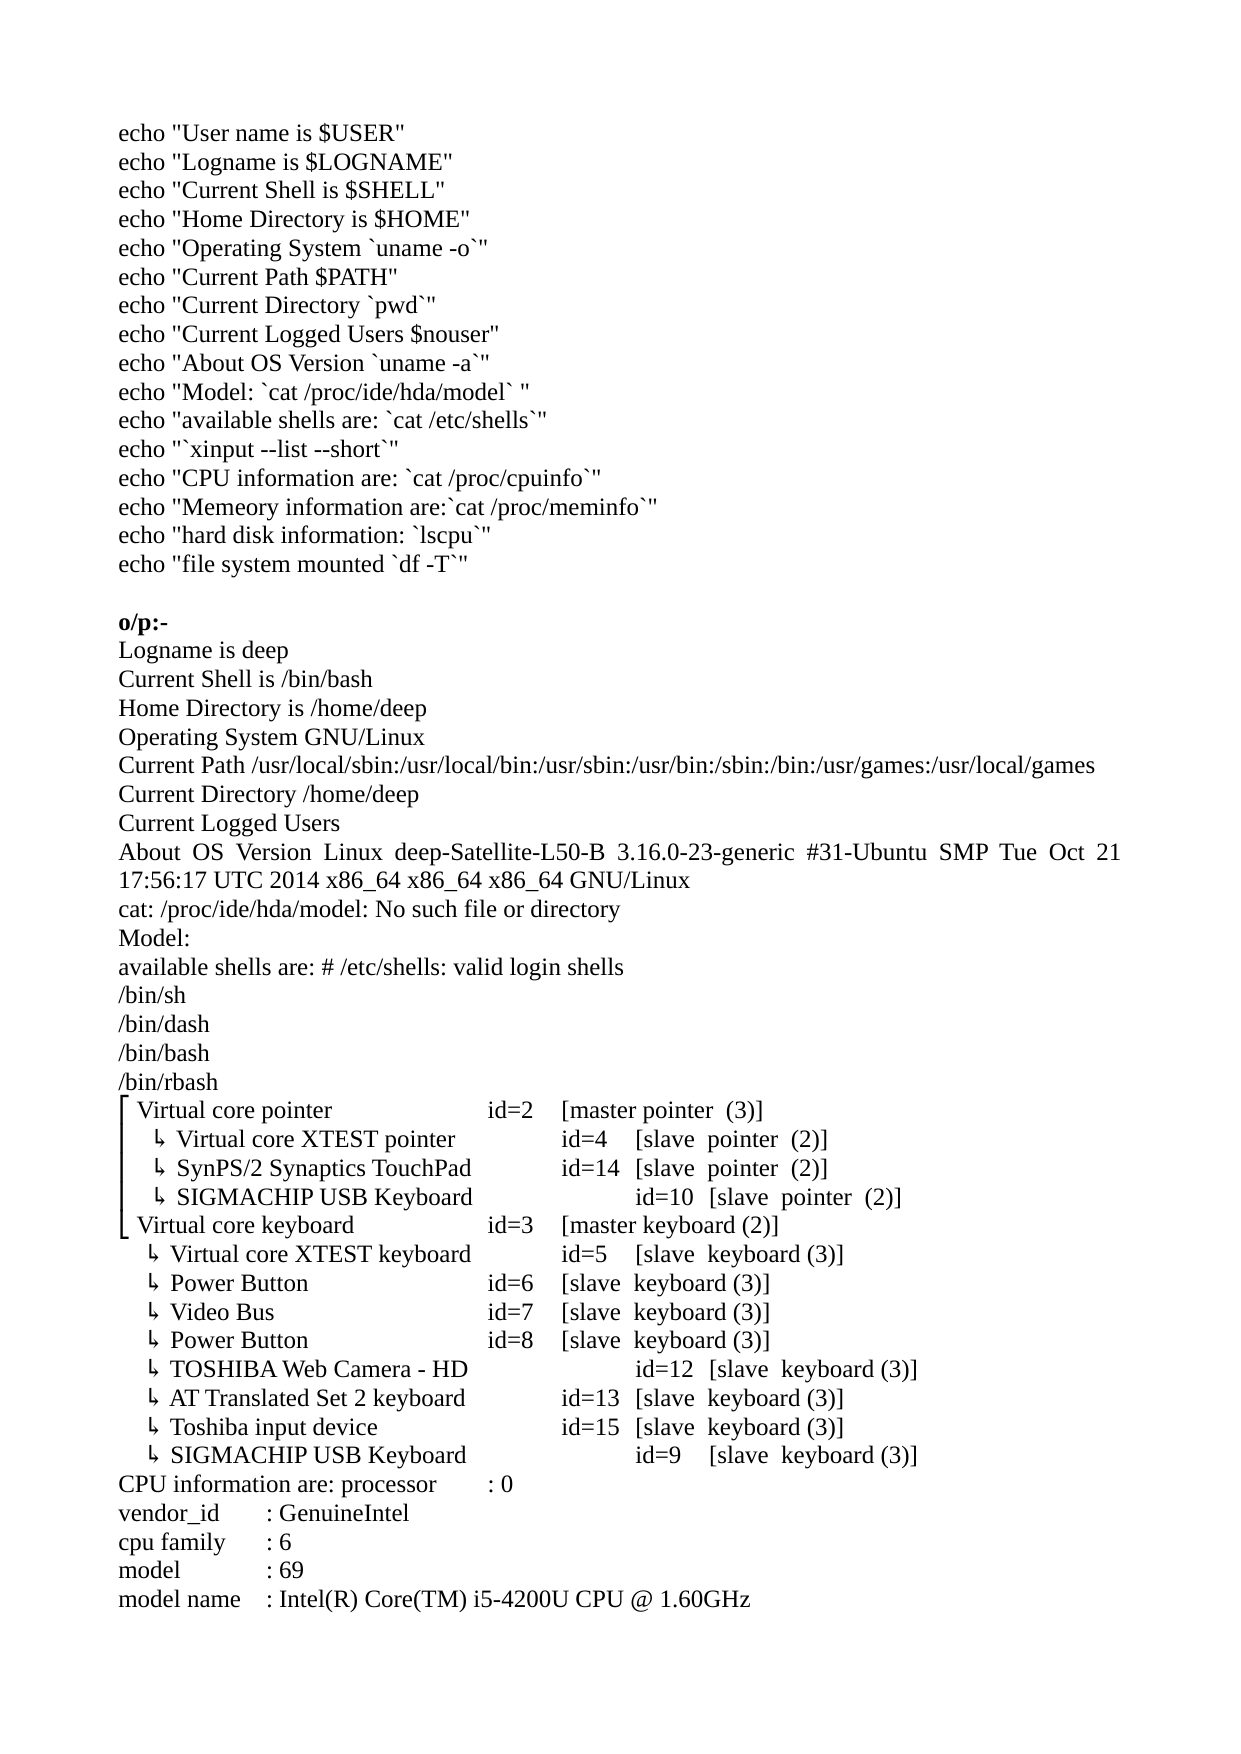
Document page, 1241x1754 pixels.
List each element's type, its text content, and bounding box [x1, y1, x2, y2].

text ↳ Video Bus id=7 [slave keyboard (3)] [118, 1297, 1122, 1326]
text ⎜ ↳ Virtual core XTEST pointer id=4 [slave pointer (2)] [123, 1124, 1122, 1153]
text echo "Current Logged Users $nouser" [118, 319, 1122, 348]
text ⎡ Virtual core pointer id=2 [master pointer (3)] [123, 1096, 1122, 1124]
text model name : Intel(R) Core(TM) i5-4200U CPU @ 1.60GHz [118, 1584, 1122, 1613]
text ↳ Power Button id=8 [slave keyboard (3)] [118, 1326, 1122, 1354]
text echo "Current Path $PATH" [118, 262, 1122, 291]
text model : 69 [118, 1556, 1122, 1584]
text echo "Home Directory is $HOME" [118, 204, 1122, 233]
text available shells are: # /etc/shells: valid login shells [118, 952, 1122, 981]
text echo "available shells are: `cat /etc/shells`" [118, 406, 1122, 434]
text o/p:- [118, 607, 1122, 636]
text /bin/sh [118, 981, 1122, 1009]
text echo "Current Directory `pwd`" [118, 291, 1122, 319]
text /bin/dash [118, 1009, 1122, 1038]
text About OS Version Linux deep-Satellite-L50-B 3.16.0-23-generic #31-Ubuntu SMP Tue Oct 21 17:56:17 UTC 2014 x86_64 x86_64 x86_64 GNU/Linux [118, 837, 1122, 894]
text ↳ Power Button id=6 [slave keyboard (3)] [118, 1268, 1122, 1297]
text Logname is deep [118, 636, 1122, 664]
text echo "file system mounted `df -T`" [118, 549, 1122, 578]
text echo "CPU information are: `cat /proc/cpuinfo`" [118, 463, 1122, 492]
text ↳ SIGMACHIP USB Keyboard id=9 [slave keyboard (3)] [118, 1441, 1122, 1469]
text echo "hard disk information: `lscpu`" [118, 521, 1122, 549]
text Current Shell is /bin/bash [118, 664, 1122, 693]
text cat: /proc/ide/hda/model: No such file or directory [118, 894, 1122, 923]
text Home Directory is /home/deep [118, 693, 1122, 722]
text Current Path /usr/local/sbin:/usr/local/bin:/usr/sbin:/usr/bin:/sbin:/bin:/usr/games:/usr/local/games [118, 751, 1122, 779]
text /bin/bash [118, 1038, 1122, 1067]
text echo "User name is $USER" [118, 118, 1122, 147]
text Model: [118, 923, 1122, 952]
text /bin/rbash [118, 1067, 1122, 1096]
text ⎣ Virtual core keyboard id=3 [master keyboard (2)] [123, 1211, 1122, 1239]
text CPU information are: processor : 0 [118, 1469, 1122, 1498]
text ⎜ ↳ SynPS/2 Synaptics TouchPad id=14 [slave pointer (2)] [123, 1153, 1122, 1182]
text echo "`xinput --list --short`" [118, 434, 1122, 463]
text Current Directory /home/deep [118, 779, 1122, 808]
text ↳ TOSHIBA Web Camera - HD id=12 [slave keyboard (3)] [118, 1354, 1122, 1383]
text Operating System GNU/Linux [118, 722, 1122, 751]
text echo "Model: `cat /proc/ide/hda/model` " [118, 377, 1122, 406]
text ↳ Toshiba input device id=15 [slave keyboard (3)] [118, 1412, 1122, 1441]
text echo "Logname is $LOGNAME" [118, 147, 1122, 176]
text ⎜ ↳ SIGMACHIP USB Keyboard id=10 [slave pointer (2)] [123, 1182, 1122, 1211]
text cpu family : 6 [118, 1527, 1122, 1556]
text ↳ AT Translated Set 2 keyboard id=13 [slave keyboard (3)] [118, 1383, 1122, 1412]
text Current Logged Users [118, 808, 1122, 837]
text echo "Current Shell is $SHELL" [118, 176, 1122, 204]
text echo "Memeory information are:`cat /proc/meminfo`" [118, 492, 1122, 521]
text vendor_id : GenuineIntel [118, 1498, 1122, 1527]
text echo "About OS Version `uname -a`" [118, 348, 1122, 377]
text echo "Operating System `uname -o`" [118, 233, 1122, 262]
text ↳ Virtual core XTEST keyboard id=5 [slave keyboard (3)] [118, 1239, 1122, 1268]
